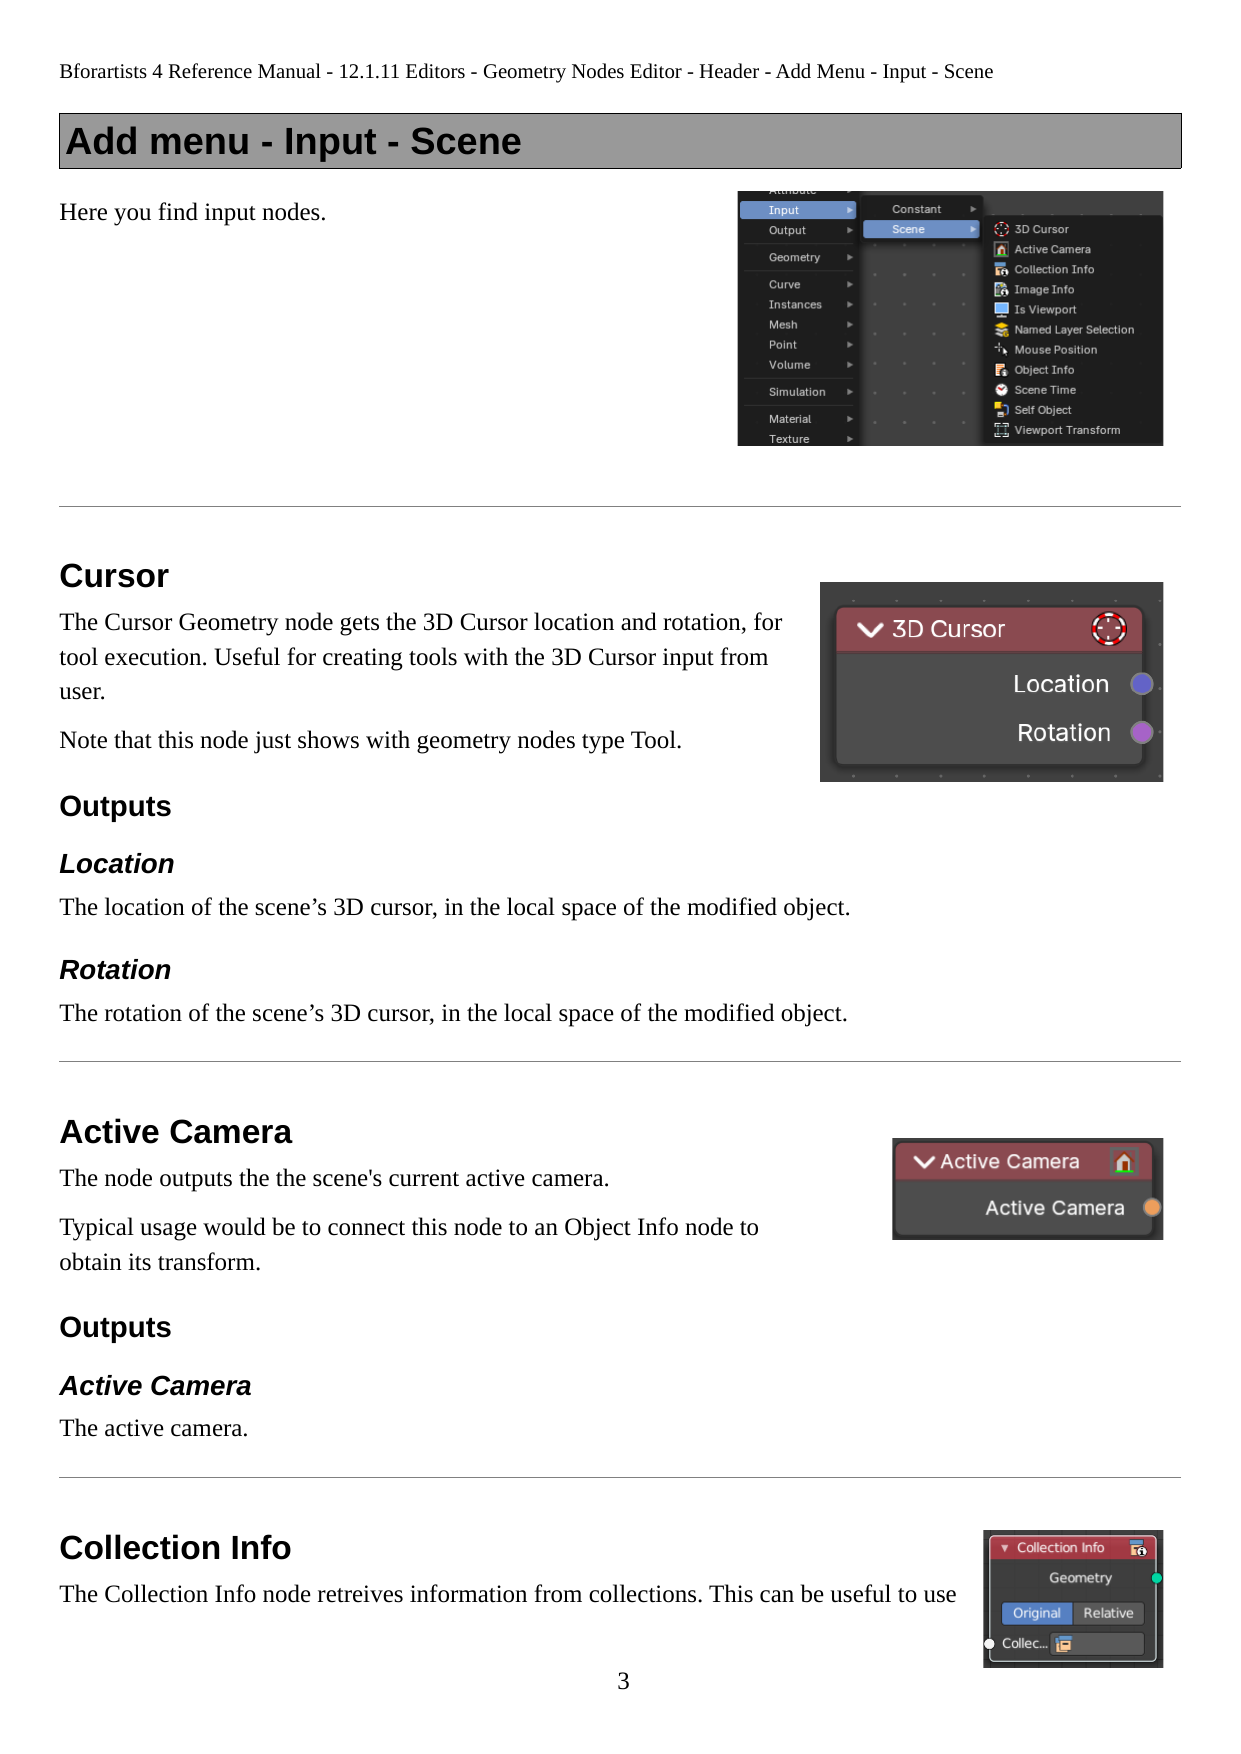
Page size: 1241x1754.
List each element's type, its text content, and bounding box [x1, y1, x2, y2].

picture [983, 1530, 1164, 1668]
text The rotation of the scene’s 3D cursor, in the local space of the modified object. [59, 998, 1181, 1027]
text The active camera. [59, 1413, 1181, 1442]
subtitle Outputs [59, 1310, 1181, 1344]
text The node outputs the the scene's current active camera. [59, 1163, 892, 1192]
picture [820, 582, 1164, 782]
text The location of the scene’s 3D cursor, in the local space of the modified object. [59, 892, 1181, 921]
subtitle Active Camera [59, 1112, 1181, 1151]
subtitle Location [59, 848, 1181, 879]
subtitle Active Camera [59, 1369, 1181, 1401]
text Here you find input nodes. [59, 197, 737, 225]
text Typical usage would be to connect this node to an Object Info node to obtain its transform. [59, 1212, 1181, 1275]
subtitle Cursor [59, 556, 1181, 595]
table_header Add menu - Input - Scene [60, 114, 1181, 168]
picture [737, 191, 1164, 446]
picture [892, 1138, 1164, 1240]
subtitle Outputs [59, 789, 1181, 823]
subtitle Collection Info [59, 1527, 1181, 1566]
text The Cursor Geometry node gets the 3D Cursor location and rotation, for tool execution. Useful for creating tools with the 3D Cursor input from user. [59, 607, 820, 705]
subtitle Rotation [59, 953, 1181, 985]
text The Collection Info node retreives information from collections. This can be useful to use [59, 1579, 983, 1607]
text Note that this node just shows with geometry nodes type Tool. [59, 725, 820, 754]
